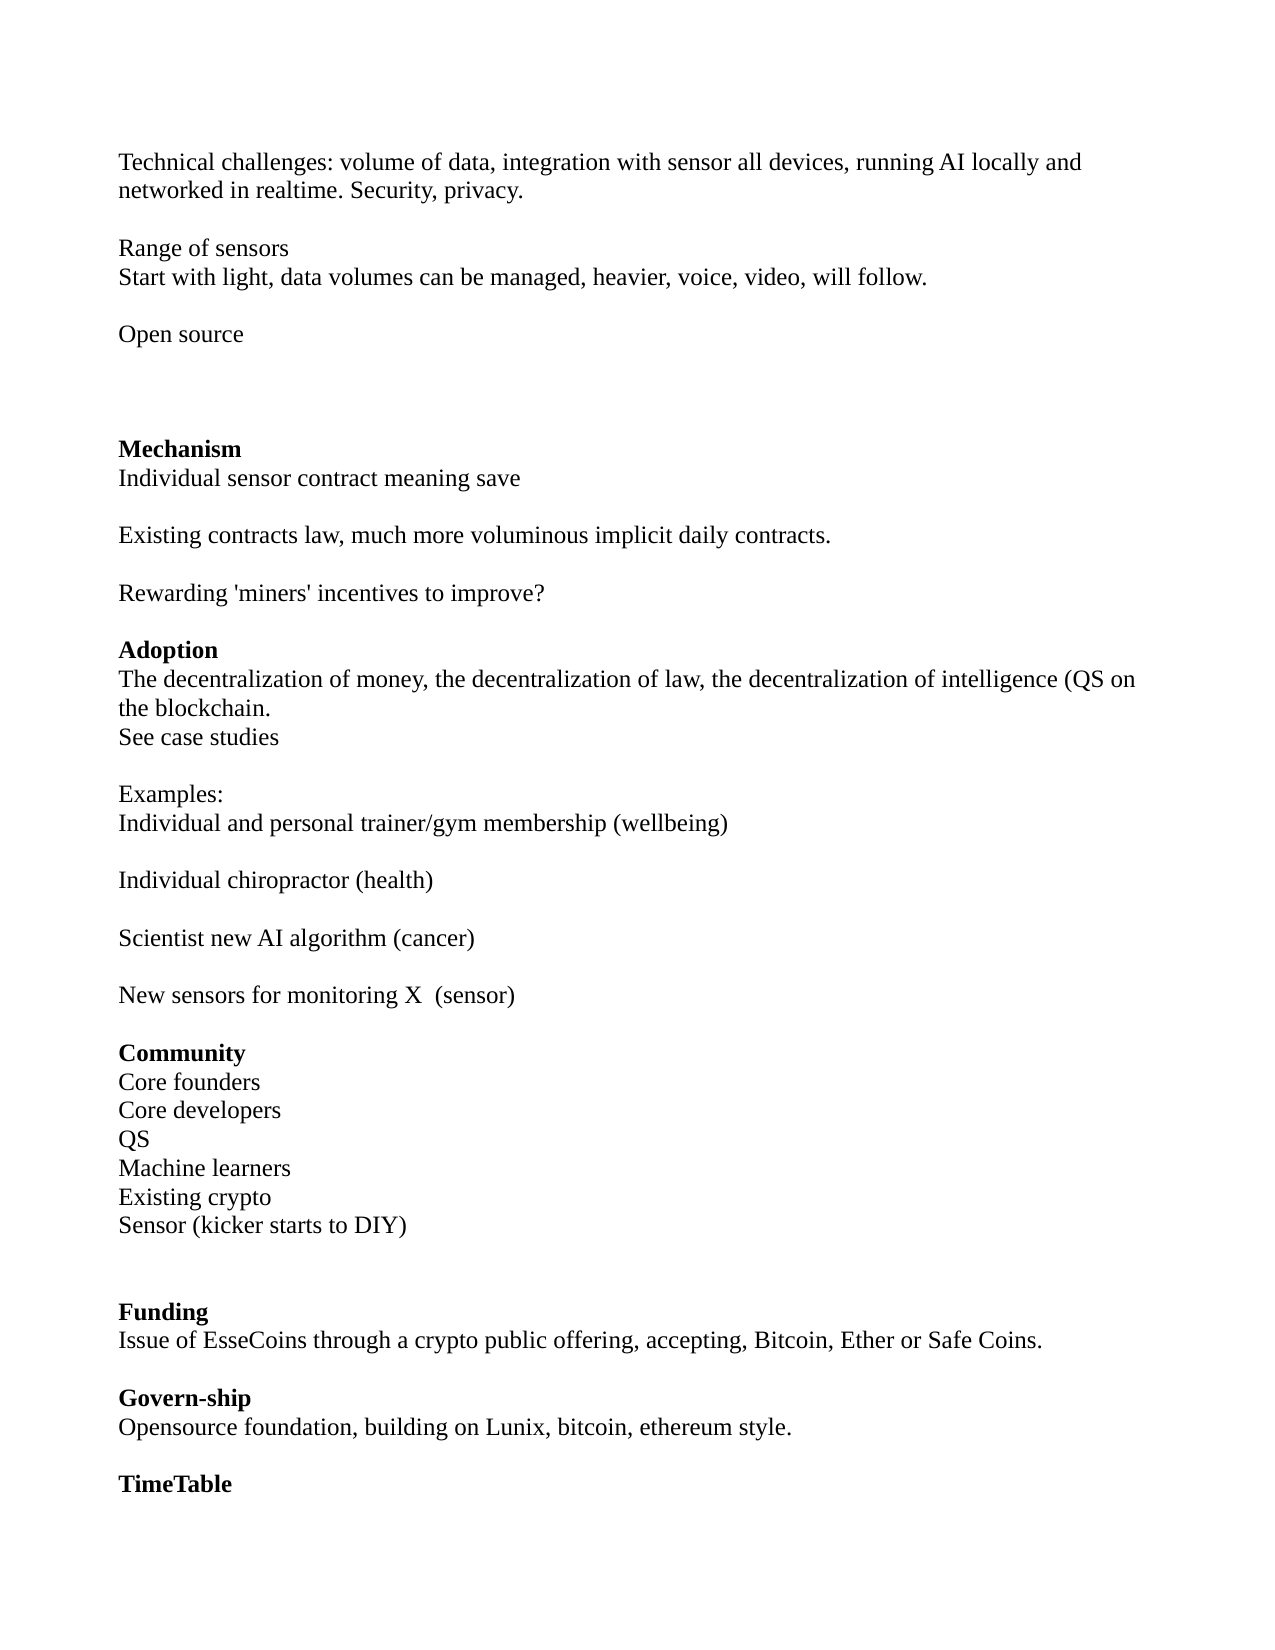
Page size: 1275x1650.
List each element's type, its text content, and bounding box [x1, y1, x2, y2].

text Machine learners [118, 1153, 1157, 1182]
text Opensource foundation, building on Lunix, bitcoin, ethereum style. [118, 1412, 1157, 1441]
text Examples: [118, 779, 1157, 808]
text Existing contracts law, much more voluminous implicit daily contracts. [118, 521, 1157, 549]
text Start with light, data volumes can be managed, heavier, voice, video, will follow. [118, 262, 1157, 291]
text TimeTable [118, 1469, 1157, 1498]
text Individual sensor contract meaning save [118, 463, 1157, 492]
text See case studies [118, 722, 1157, 751]
text Core developers [118, 1096, 1157, 1124]
text Open source [118, 319, 1157, 348]
text Sensor (kicker starts to DIY) [118, 1211, 1157, 1239]
text Range of sensors [118, 233, 1157, 262]
text Funding [118, 1297, 1157, 1326]
text Individual chiropractor (health) [118, 866, 1157, 894]
text Existing crypto [118, 1182, 1157, 1211]
text Individual and personal trainer/gym membership (wellbeing) [118, 808, 1157, 837]
text QS [118, 1124, 1157, 1153]
text The decentralization of money, the decentralization of law, the decentralization of intelligence (QS on the blockchain. [118, 664, 1157, 722]
text Govern-ship [118, 1383, 1157, 1412]
text Core founders [118, 1067, 1157, 1096]
text New sensors for monitoring X (sensor) [118, 981, 1157, 1009]
text Community [118, 1038, 1157, 1067]
text Technical challenges: volume of data, integration with sensor all devices, running AI locally and networked in realtime. Security, privacy. [118, 147, 1157, 204]
text Issue of EsseCoins through a crypto public offering, accepting, Bitcoin, Ether or Safe Coins. [118, 1326, 1157, 1354]
text Adoption [118, 636, 1157, 664]
text Rewarding 'miners' incentives to improve? [118, 578, 1157, 607]
text Mechanism [118, 434, 1157, 463]
text Scientist new AI algorithm (cancer) [118, 923, 1157, 952]
